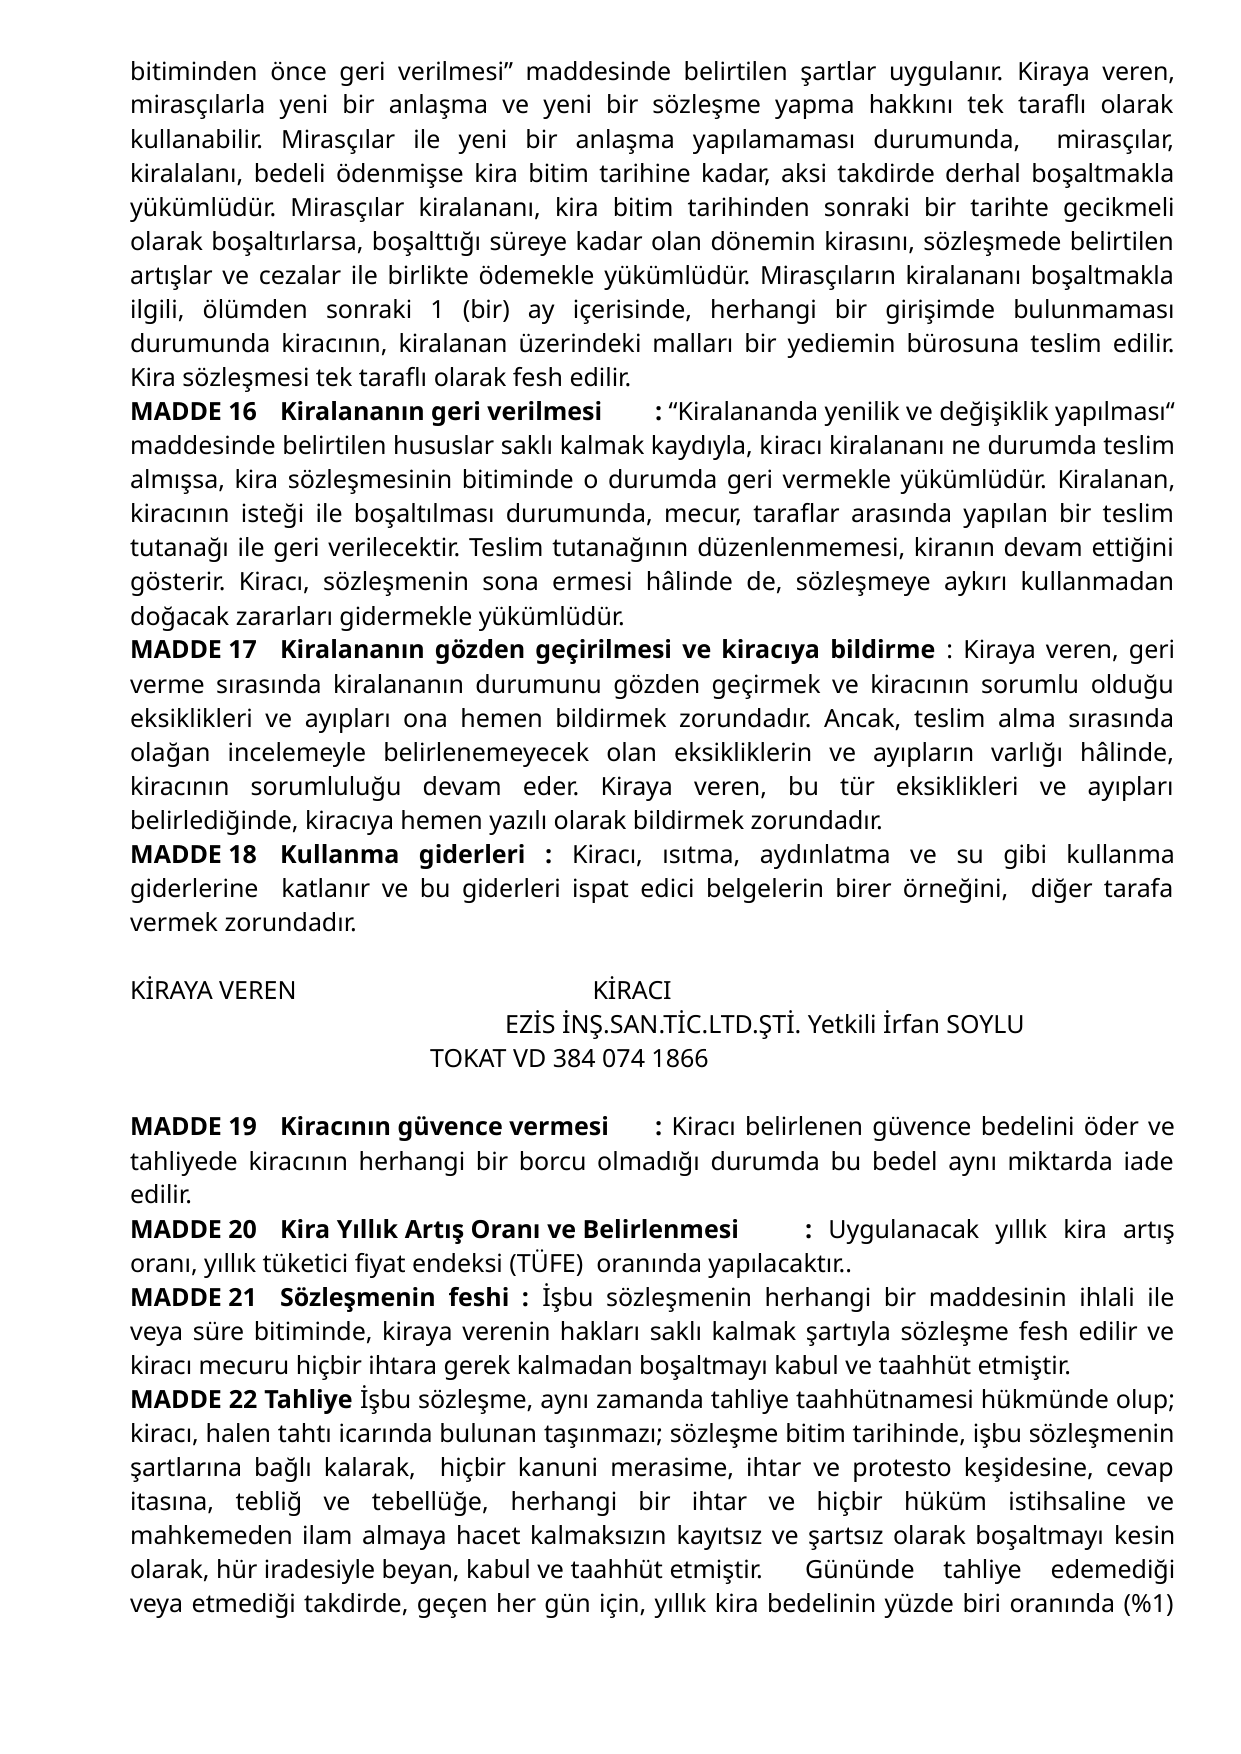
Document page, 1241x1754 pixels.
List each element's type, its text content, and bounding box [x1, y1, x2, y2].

text bitiminden önce geri verilmesi” maddesinde belirtilen şartlar uygulanır. Kiraya veren, mirasçılarla yeni bir anlaşma ve yeni bir sözleşme yapma hakkını tek taraflı olarak kullanabilir. Mirasçılar ile yeni bir anlaşma yapılamaması durumunda, mirasçılar, kiralalanı, bedeli ödenmişse kira bitim tarihine kadar, aksi takdirde derhal boşaltmakla yükümlüdür. Mirasçılar kiralananı, kira bitim tarihinden sonraki bir tarihte gecikmeli olarak boşaltırlarsa, boşalttığı süreye kadar olan dönemin kirasını, sözleşmede belirtilen artışlar ve cezalar ile birlikte ödemekle yükümlüdür. Mirasçıların kiralananı boşaltmakla ilgili, ölümden sonraki 1 (bir) ay içerisinde, herhangi bir girişimde bulunmaması durumunda kiracının, kiralanan üzerindeki malları bir yediemin bürosuna teslim edilir. Kira sözleşmesi tek taraflı olarak fesh edilir. [130, 53, 1175, 394]
text MADDE 17 Kiralananın gözden geçirilmesi ve kiracıya bildirme : Kiraya veren, geri verme sırasında kiralananın durumunu gözden geçirmek ve kiracının sorumlu olduğu eksiklikleri ve ayıpları ona hemen bildirmek zorundadır. Ancak, teslim alma sırasında olağan incelemeyle belirlenemeyecek olan eksikliklerin ve ayıpların varlığı hâlinde, kiracının sorumluluğu devam eder. Kiraya veren, bu tür eksiklikleri ve ayıpları belirlediğinde, kiracıya hemen yazılı olarak bildirmek zorundadır. [130, 632, 1175, 837]
text MADDE 21 Sözleşmenin feshi : İşbu sözleşmenin herhangi bir maddesinin ihlali ile veya süre bitiminde, kiraya verenin hakları saklı kalmak şartıyla sözleşme fesh edilir ve kiracı mecuru hiçbir ihtara gerek kalmadan boşaltmayı kabul ve taahhüt etmiştir. [130, 1279, 1175, 1382]
text MADDE 16 Kiralananın geri verilmesi : “Kiralananda yenilik ve değişiklik yapılması“ maddesinde belirtilen hususlar saklı kalmak kaydıyla, kiracı kiralananı ne durumda teslim almışsa, kira sözleşmesinin bitiminde o durumda geri vermekle yükümlüdür. Kiralanan, kiracının isteği ile boşaltılması durumunda, mecur, taraflar arasında yapılan bir teslim tutanağı ile geri verilecektir. Teslim tutanağının düzenlenmemesi, kiranın devam ettiğini gösterir. Kiracı, sözleşmenin sona ermesi hâlinde de, sözleşmeye aykırı kullanmadan doğacak zararları gidermekle yükümlüdür. [130, 394, 1175, 632]
text KİRAYA VEREN KİRACI [130, 973, 1175, 1007]
text EZİS İNŞ.SAN.TİC.LTD.ŞTİ. Yetkili İrfan SOYLU TOKAT VD 384 074 1866 [130, 1007, 1175, 1075]
text MADDE 18 Kullanma giderleri : Kiracı, ısıtma, aydınlatma ve su gibi kullanma giderlerine katlanır ve bu giderleri ispat edici belgelerin birer örneğini, diğer tarafa vermek zorundadır. [130, 837, 1175, 939]
text MADDE 20 Kira Yıllık Artış Oranı ve Belirlenmesi : Uygulanacak yıllık kira artış oranı, yıllık tüketici fiyat endeksi (TÜFE) oranında yapılacaktır.. [130, 1211, 1175, 1279]
text MADDE 19 Kiracının güvence vermesi : Kiracı belirlenen güvence bedelini öder ve tahliyede kiracının herhangi bir borcu olmadığı durumda bu bedel aynı miktarda iade edilir. [130, 1109, 1175, 1211]
list MADDE 22 Tahliye İşbu sözleşme, aynı zamanda tahliye taahhütnamesi hükmünde olup; kiracı, halen tahtı icarında bulunan taşınmazı; sözleşme bitim tarihinde, işbu sözleşmenin şartlarına bağlı kalarak, hiçbir kanuni merasime, ihtar ve protesto keşidesine, cevap itasına, tebliğ ve tebellüğe, herhangi bir ihtar ve hiçbir hüküm istihsaline ve mahkemeden ilam almaya hacet kalmaksızın kayıtsız ve şartsız olarak boşaltmayı kesin olarak, hür iradesiyle beyan, kabul ve taahhüt etmiştir. Gününde tahliye edemediği veya etmediği takdirde, geçen her gün için, yıllık kira bedelinin yüzde biri oranında (%1) [130, 1382, 1175, 1620]
